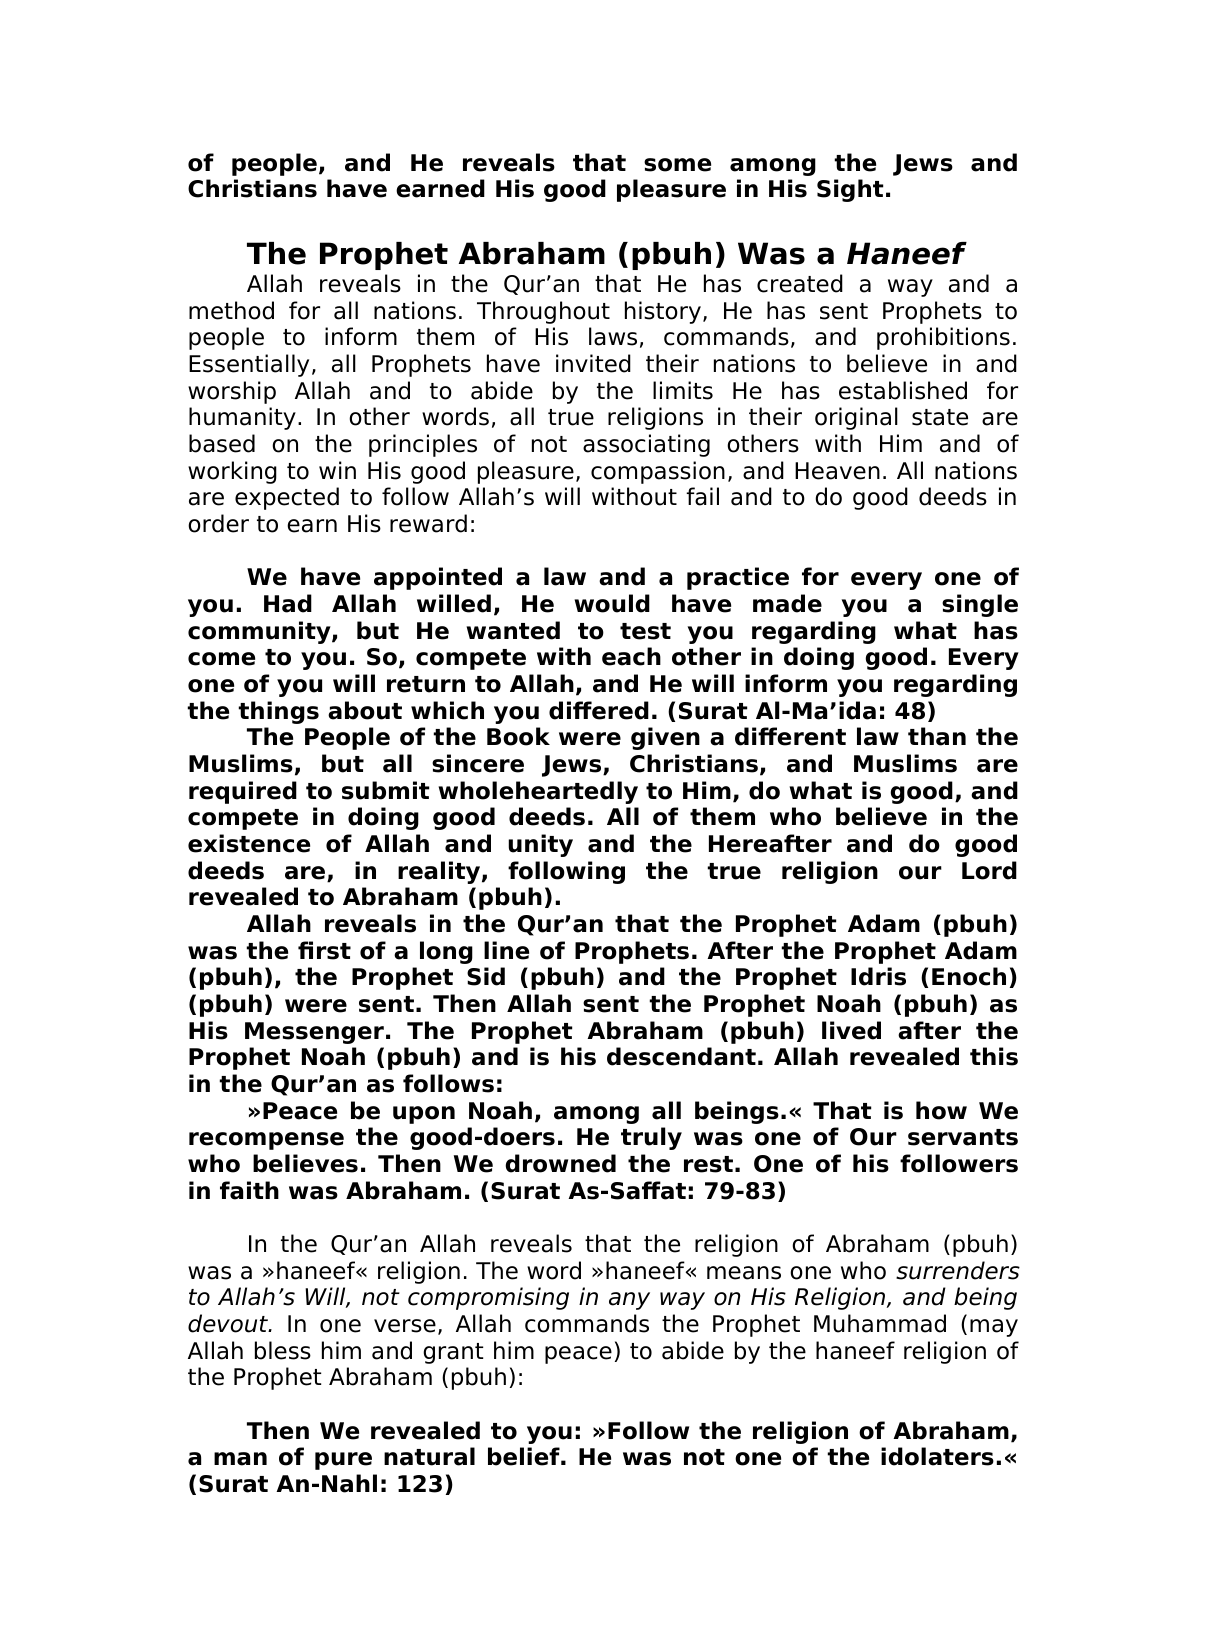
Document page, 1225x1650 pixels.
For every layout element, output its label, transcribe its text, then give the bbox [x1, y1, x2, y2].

text We have appointed a law and a practice for every one of you. Had Allah willed, He would have made you a single community, but He wanted to test you regarding what has come to you. So, compete with each other in doing good. Every one of you will return to Allah, and He will inform you regarding the things about which you differed. (Surat Al-Ma’ida: 48) [187, 564, 1020, 724]
text Allah reveals in the Qur’an that the Prophet Adam (pbuh) was the first of a long line of Prophets. After the Prophet Adam (pbuh), the Prophet Sid (pbuh) and the Prophet Idris (Enoch) (pbuh) were sent. Then Allah sent the Prophet Noah (pbuh) as His Messenger. The Prophet Abraham (pbuh) lived after the Prophet Noah (pbuh) and is his descendant. Allah revealed this in the Qur’an as follows: [187, 911, 1020, 1098]
text Allah reveals in the Qur’an that He has created a way and a method for all nations. Throughout history, He has sent Prophets to people to inform them of His laws, commands, and prohibitions. Essentially, all Prophets have invited their nations to believe in and worship Allah and to abide by the limits He has established for humanity. In other words, all true religions in their original state are based on the principles of not associating others with Him and of working to win His good pleasure, compassion, and Heaven. All nations are expected to follow Allah’s will without fail and to do good deeds in order to earn His reward: [187, 271, 1020, 538]
text of people, and He reveals that some among the Jews and Christians have earned His good pleasure in His Sight. [187, 150, 1020, 203]
text »Peace be upon Noah, among all beings.« That is how We recompense the good-doers. He truly was one of Our servants who believes. Then We drowned the rest. One of his followers in faith was Abraham. (Surat As-Saffat: 79-83) [187, 1098, 1020, 1204]
text Then We revealed to you: »Follow the religion of Abraham, a man of pure natural belief. He was not one of the idolaters.« (Surat An-Nahl: 123) [187, 1418, 1020, 1498]
text In the Qur’an Allah reveals that the religion of Abraham (pbuh) was a »haneef« religion. The word »haneef« means one who surrenders to Allah’s Will, not compromising in any way on His Religion, and being devout. In one verse, Allah commands the Prophet Muhammad (may Allah bless him and grant him peace) to abide by the haneef religion of the Prophet Abraham (pbuh): [187, 1231, 1020, 1391]
text The Prophet Abraham (pbuh) Was a Haneef [187, 237, 1020, 271]
text The People of the Book were given a different law than the Muslims, but all sincere Jews, Christians, and Muslims are required to submit wholeheartedly to Him, do what is good, and compete in doing good deeds. All of them who believe in the existence of Allah and unity and the Hereafter and do good deeds are, in reality, following the true religion our Lord revealed to Abraham (pbuh). [187, 724, 1020, 911]
